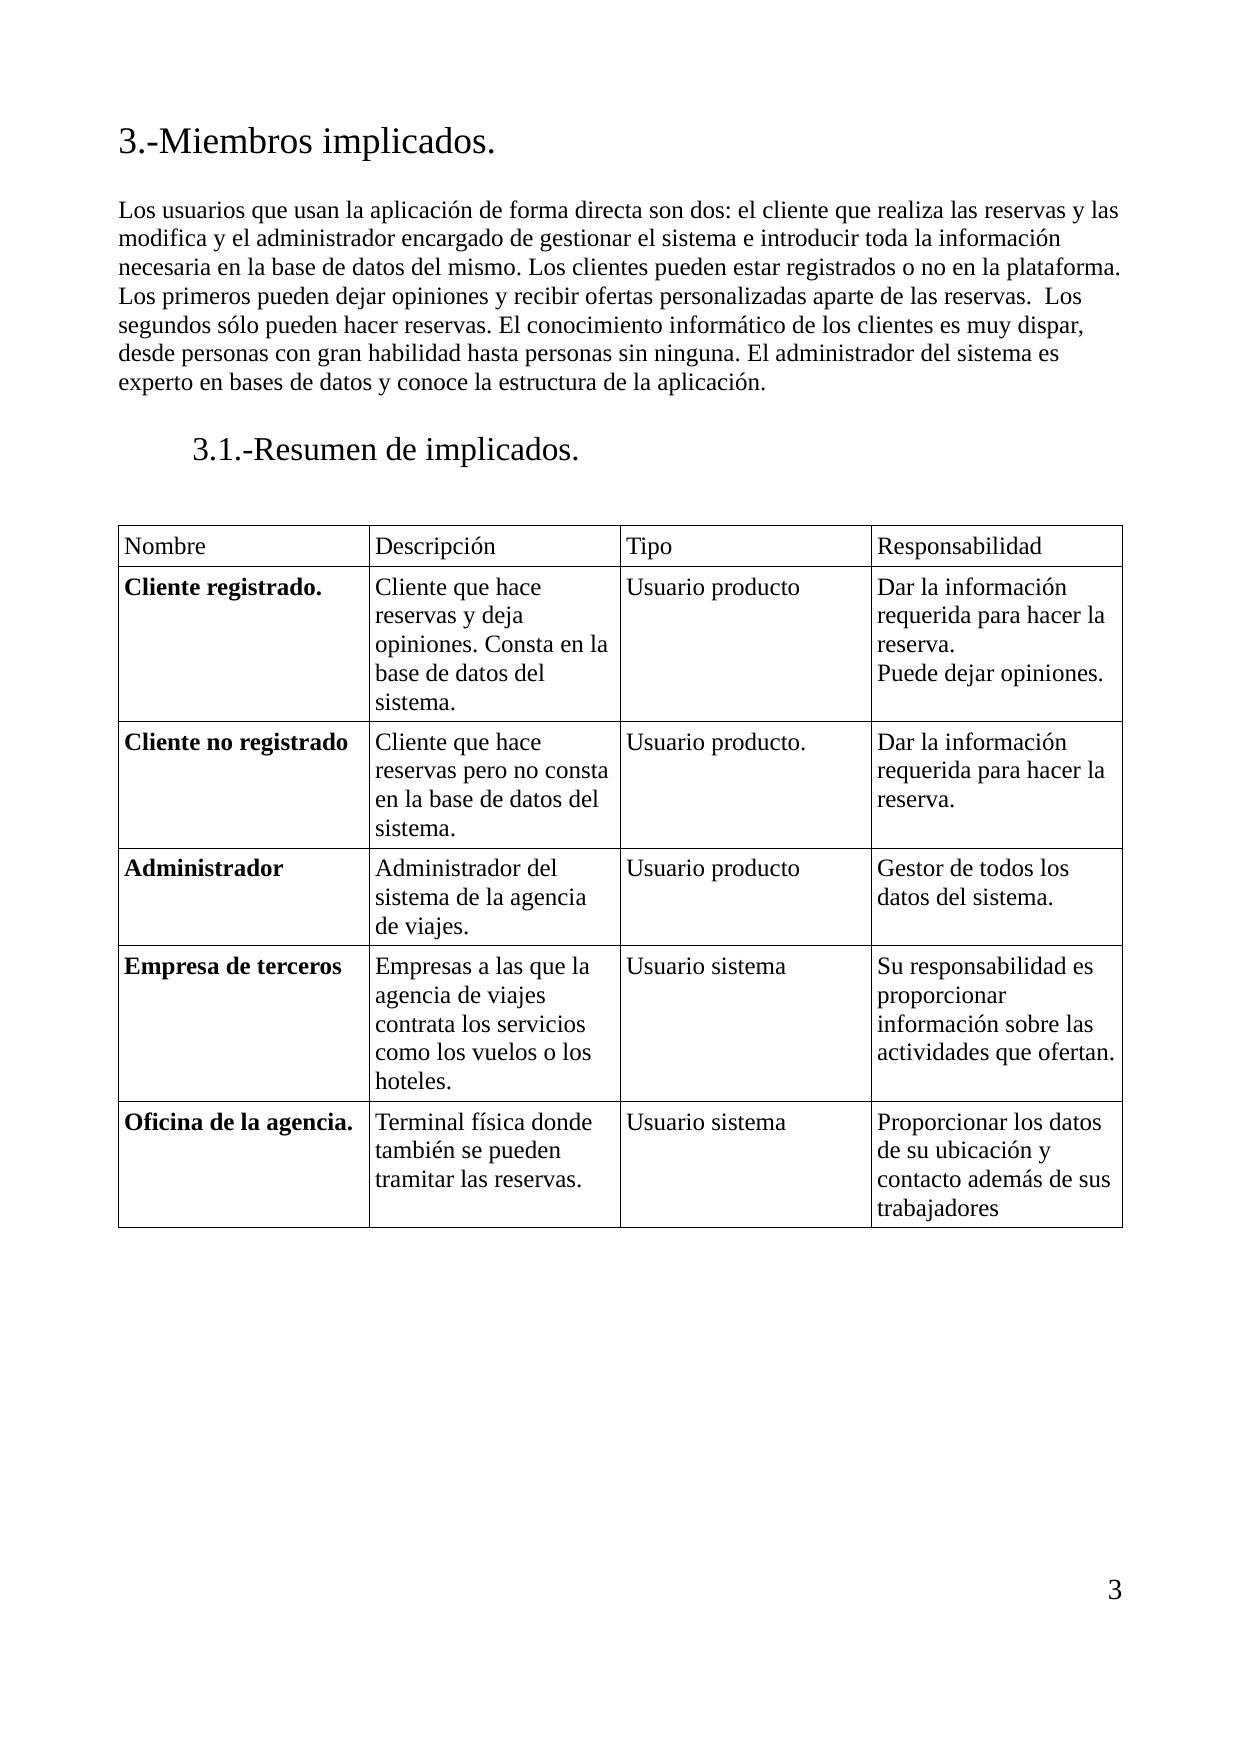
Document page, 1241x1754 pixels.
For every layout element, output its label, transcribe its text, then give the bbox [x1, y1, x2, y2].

table_cell Cliente registrado. [119, 567, 369, 721]
table_cell Terminal física donde también se pueden tramitar las reservas. [370, 1102, 620, 1227]
text 3.-Miembros implicados. [118, 118, 1122, 161]
table_cell Su responsabilidad es proporcionar información sobre las actividades que ofertan. [872, 946, 1122, 1101]
table_cell Empresas a las que la agencia de viajes contrata los servicios como los vuelos o los hoteles. [370, 946, 620, 1101]
table_header Tipo [621, 526, 871, 566]
table_cell Gestor de todos los datos del sistema. [872, 849, 1122, 945]
table_cell Administrador [119, 849, 369, 945]
table_header Responsabilidad [872, 526, 1122, 566]
table_cell Usuario producto [621, 567, 871, 721]
table_cell Cliente que hace reservas pero no consta en la base de datos del sistema. [370, 722, 620, 848]
table_cell Usuario producto. [621, 722, 871, 848]
table_cell Usuario sistema [621, 946, 871, 1101]
table_cell Cliente que hace reservas y deja opiniones. Consta en la base de datos del sistema. [370, 567, 620, 721]
table_cell Usuario sistema [621, 1102, 871, 1227]
table_header Nombre [119, 526, 369, 566]
table_cell Usuario producto [621, 849, 871, 945]
text 3.1.-Resumen de implicados. [118, 429, 1122, 468]
table_cell Oficina de la agencia. [119, 1102, 369, 1227]
table_cell Administrador del sistema de la agencia de viajes. [370, 849, 620, 945]
table_cell Cliente no registrado [119, 722, 369, 848]
text Los usuarios que usan la aplicación de forma directa son dos: el cliente que realiza las reservas y las modifica y el administrador encargado de gestionar el sistema e introducir toda la información necesaria en la base de datos del mismo. Los clientes pueden estar registrados o no en la plataforma. Los primeros pueden dejar opiniones y recibir ofertas personalizadas aparte de las reservas. Los segundos sólo pueden hacer reservas. El conocimiento informático de los clientes es muy dispar, desde personas con gran habilidad hasta personas sin ninguna. El administrador del sistema es experto en bases de datos y conoce la estructura de la aplicación. [118, 195, 1122, 396]
table_header Descripción [370, 526, 620, 566]
table_cell Dar la información requerida para hacer la reserva. [872, 722, 1122, 848]
text 3 [118, 1572, 1122, 1606]
table_cell Proporcionar los datos de su ubicación y contacto además de sus trabajadores [872, 1102, 1122, 1227]
table_cell Dar la información requerida para hacer la reserva. Puede dejar opiniones. [872, 567, 1122, 721]
table_cell Empresa de terceros [119, 946, 369, 1101]
